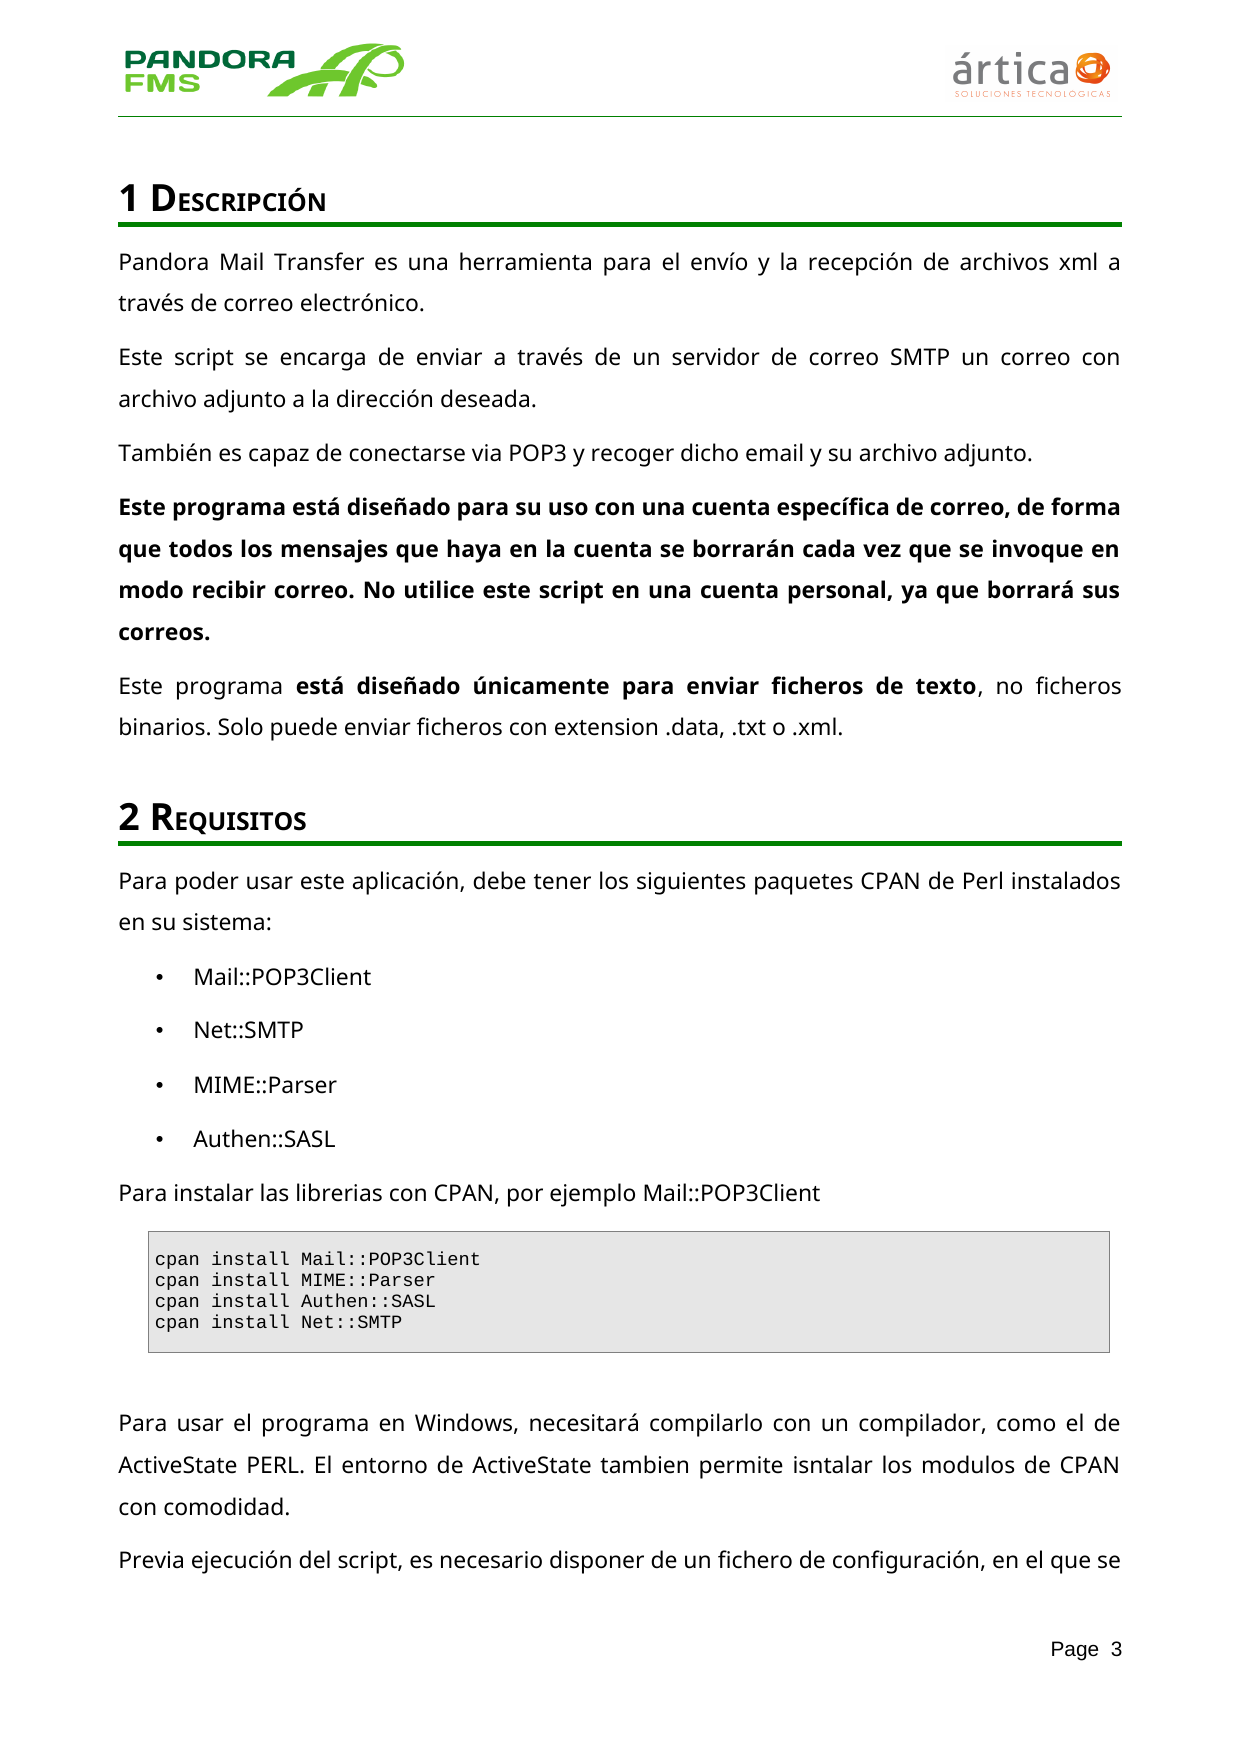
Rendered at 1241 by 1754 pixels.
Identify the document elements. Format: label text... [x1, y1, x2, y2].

list Authen::SASL [156, 1123, 1122, 1154]
list Net::SMTP [156, 1014, 1122, 1046]
text Este programa está diseñado únicamente para enviar ficheros de texto, no ficheros binarios. Solo puede enviar ficheros con extension .data, .txt o .xml. [118, 670, 1122, 743]
picture [118, 39, 409, 97]
text cpan install Mail::POP3Client [149, 1232, 1109, 1252]
text cpan install Authen::SASL [149, 1273, 1109, 1294]
text Para usar el programa en Windows, necesitará compilarlo con un compilador, como el de ActiveState PERL. El entorno de ActiveState tambien permite isntalar los modulos de CPAN con comodidad. [118, 1407, 1122, 1522]
text También es capaz de conectarse via POP3 y recoger dicho email y su archivo adjunto. [118, 437, 1122, 468]
subtitle Requisitos [118, 790, 1122, 841]
list MIME::Parser [156, 1068, 1122, 1100]
text Este programa está diseñado para su uso con una cuenta específica de correo, de forma que todos los mensajes que haya en la cuenta se borrarán cada vez que se invoque en modo recibir correo. No utilice este script en una cuenta personal, ya que borrará sus correos. [118, 491, 1122, 647]
text Para instalar las librerias con CPAN, por ejemplo Mail::POP3Client [118, 1177, 1122, 1208]
text cpan install Net::SMTP [149, 1294, 1109, 1352]
text Para poder usar este aplicación, debe tener los siguientes paquetes CPAN de Perl instalados en su sistema: [118, 865, 1122, 938]
subtitle Descripción [118, 171, 1122, 222]
text Previa ejecución del script, es necesario disponer de un fichero de configuración, en el que se [118, 1544, 1122, 1576]
text Pandora Mail Transfer es una herramienta para el envío y la recepción de archivos xml a través de correo electrónico. [118, 246, 1122, 318]
picture [945, 45, 1118, 102]
text Este script se encarga de enviar a través de un servidor de correo SMTP un correo con archivo adjunto a la dirección deseada. [118, 341, 1122, 414]
list Mail::POP3Client [156, 960, 1122, 992]
text cpan install MIME::Parser [149, 1252, 1109, 1273]
